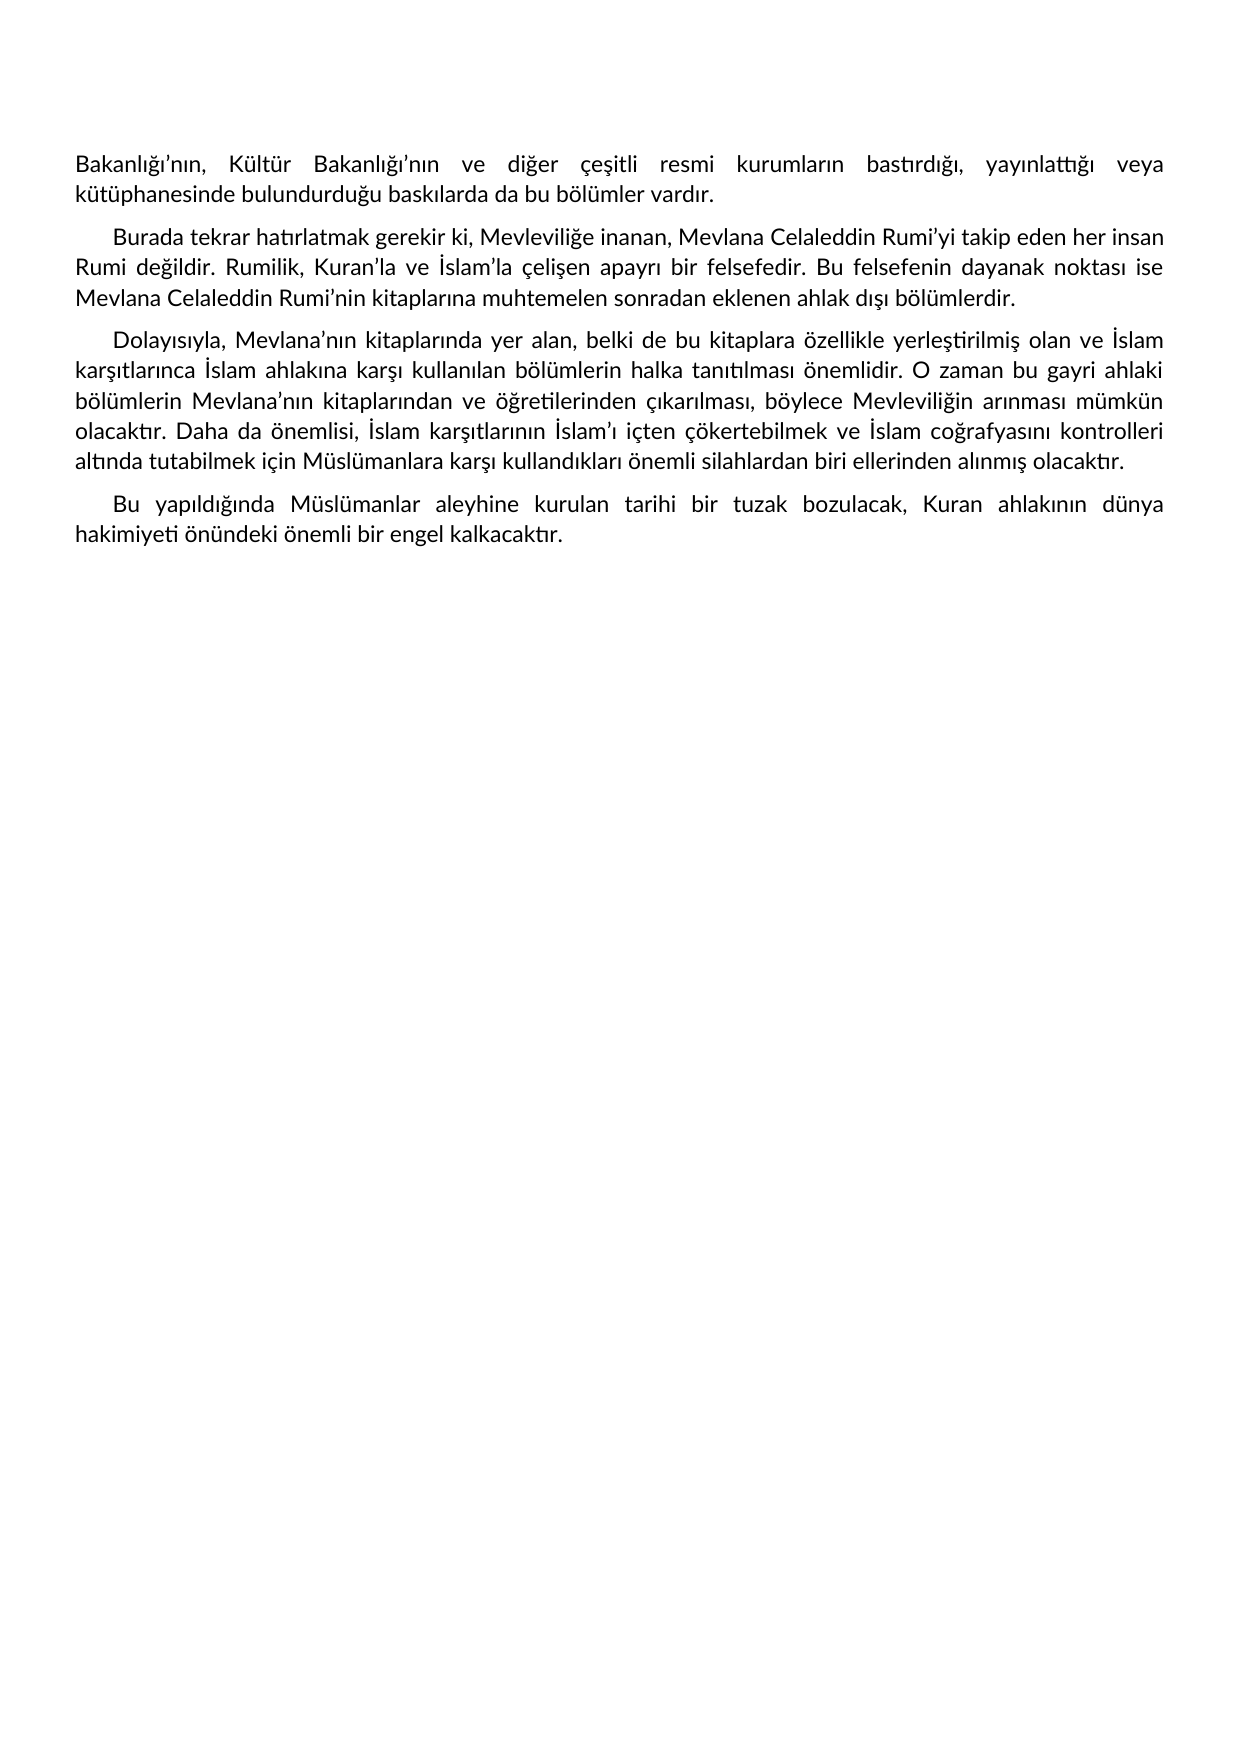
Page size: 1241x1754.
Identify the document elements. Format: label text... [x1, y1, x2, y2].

text Burada tekrar hatırlatmak gerekir ki, Mevleviliğe inanan, Mevlana Celaleddin Rumi’yi takip eden her insan Rumi değildir. Rumilik, Kuran’la ve İslam’la çelişen apayrı bir felsefedir. Bu felsefenin dayanak noktası ise Mevlana Celaleddin Rumi’nin kitaplarına muhtemelen sonradan eklenen ahlak dışı bölümlerdir. [75, 223, 1165, 311]
text Bu yapıldığında Müslümanlar aleyhine kurulan tarihi bir tuzak bozulacak, Kuran ahlakının dünya hakimiyeti önündeki önemli bir engel kalkacaktır. [75, 489, 1165, 547]
text Dolayısıyla, Mevlana’nın kitaplarında yer alan, belki de bu kitaplara özellikle yerleştirilmiş olan ve İslam karşıtlarınca İslam ahlakına karşı kullanılan bölümlerin halka tanıtılması önemlidir. O zaman bu gayri ahlaki bölümlerin Mevlana’nın kitaplarından ve öğretilerinden çıkarılması, böylece Mevleviliğin arınması mümkün olacaktır. Daha da önemlisi, İslam karşıtlarının İslam’ı içten çökertebilmek ve İslam coğrafyasını kontrolleri altında tutabilmek için Müslümanlara karşı kullandıkları önemli silahlardan biri ellerinden alınmış olacaktır. [75, 326, 1165, 474]
text Bakanlığı’nın, Kültür Bakanlığı’nın ve diğer çeşitli resmi kurumların bastırdığı, yayınlattığı veya kütüphanesinde bulundurduğu baskılarda da bu bölümler vardır. [75, 150, 1165, 208]
